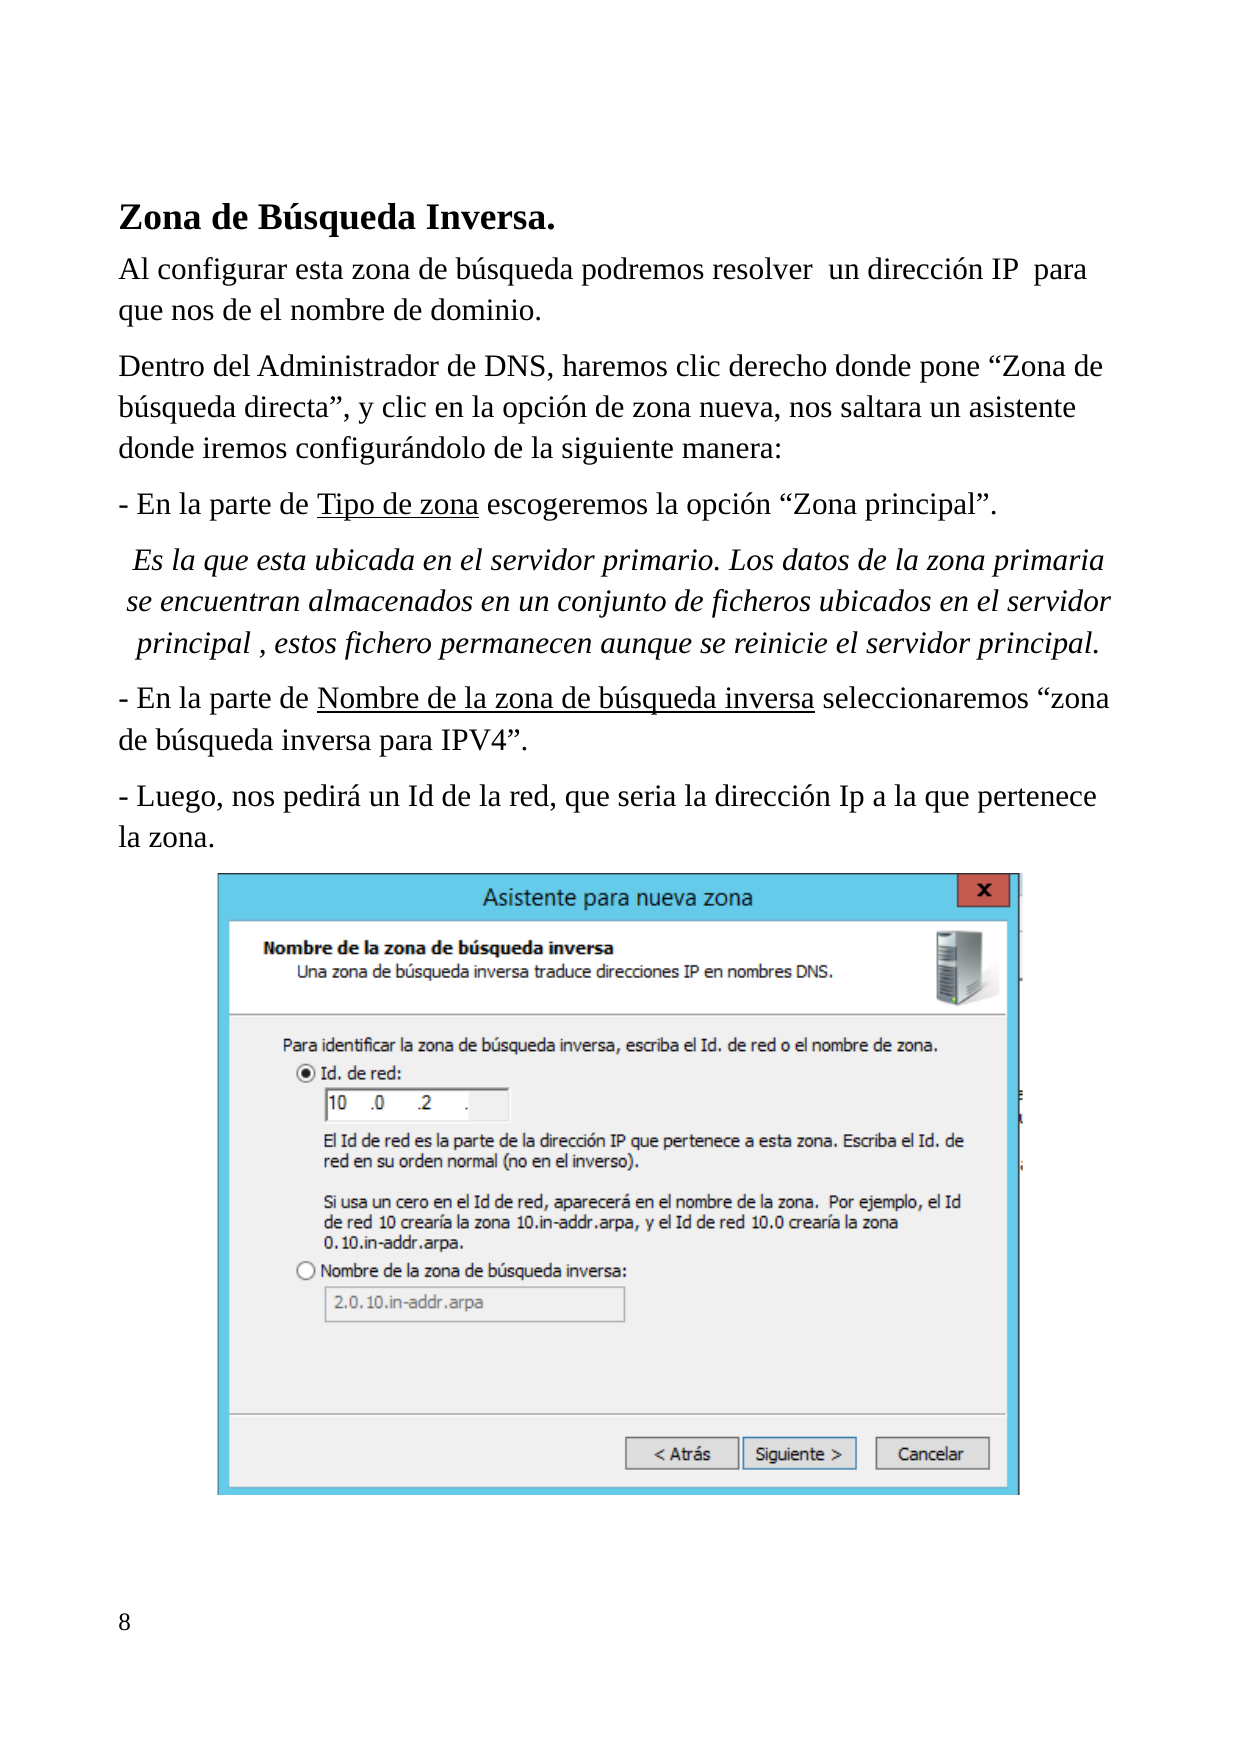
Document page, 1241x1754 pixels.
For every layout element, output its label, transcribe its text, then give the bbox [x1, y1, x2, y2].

subtitle Zona de Búsqueda Inversa. [118, 194, 1122, 238]
text Al configurar esta zona de búsqueda podremos resolver un dirección IP para que nos de el nombre de dominio. [118, 250, 1122, 327]
text Es la que esta ubicada en el servidor primario. Los datos de la zona primaria se encuentran almacenados en un conjunto de ficheros ubicados en el servidor principal , estos fichero permanecen aunque se reinicie el servidor principal. [118, 541, 1122, 660]
text - Luego, nos pedirá un Id de la red, que seria la dirección Ip a la que pertenece la zona. [118, 777, 1122, 854]
text - En la parte de Tipo de zona escogeremos la opción “Zona principal”. [118, 486, 1122, 522]
text Dentro del Administrador de DNS, haremos clic derecho donde pone “Zona de búsqueda directa”, y clic en la opción de zona nueva, nos saltara un asistente donde iremos configurándolo de la siguiente manera: [118, 347, 1122, 466]
picture [217, 873, 1023, 1495]
text - En la parte de Nombre de la zona de búsqueda inversa seleccionaremos “zona de búsqueda inversa para IPV4”. [118, 680, 1122, 757]
